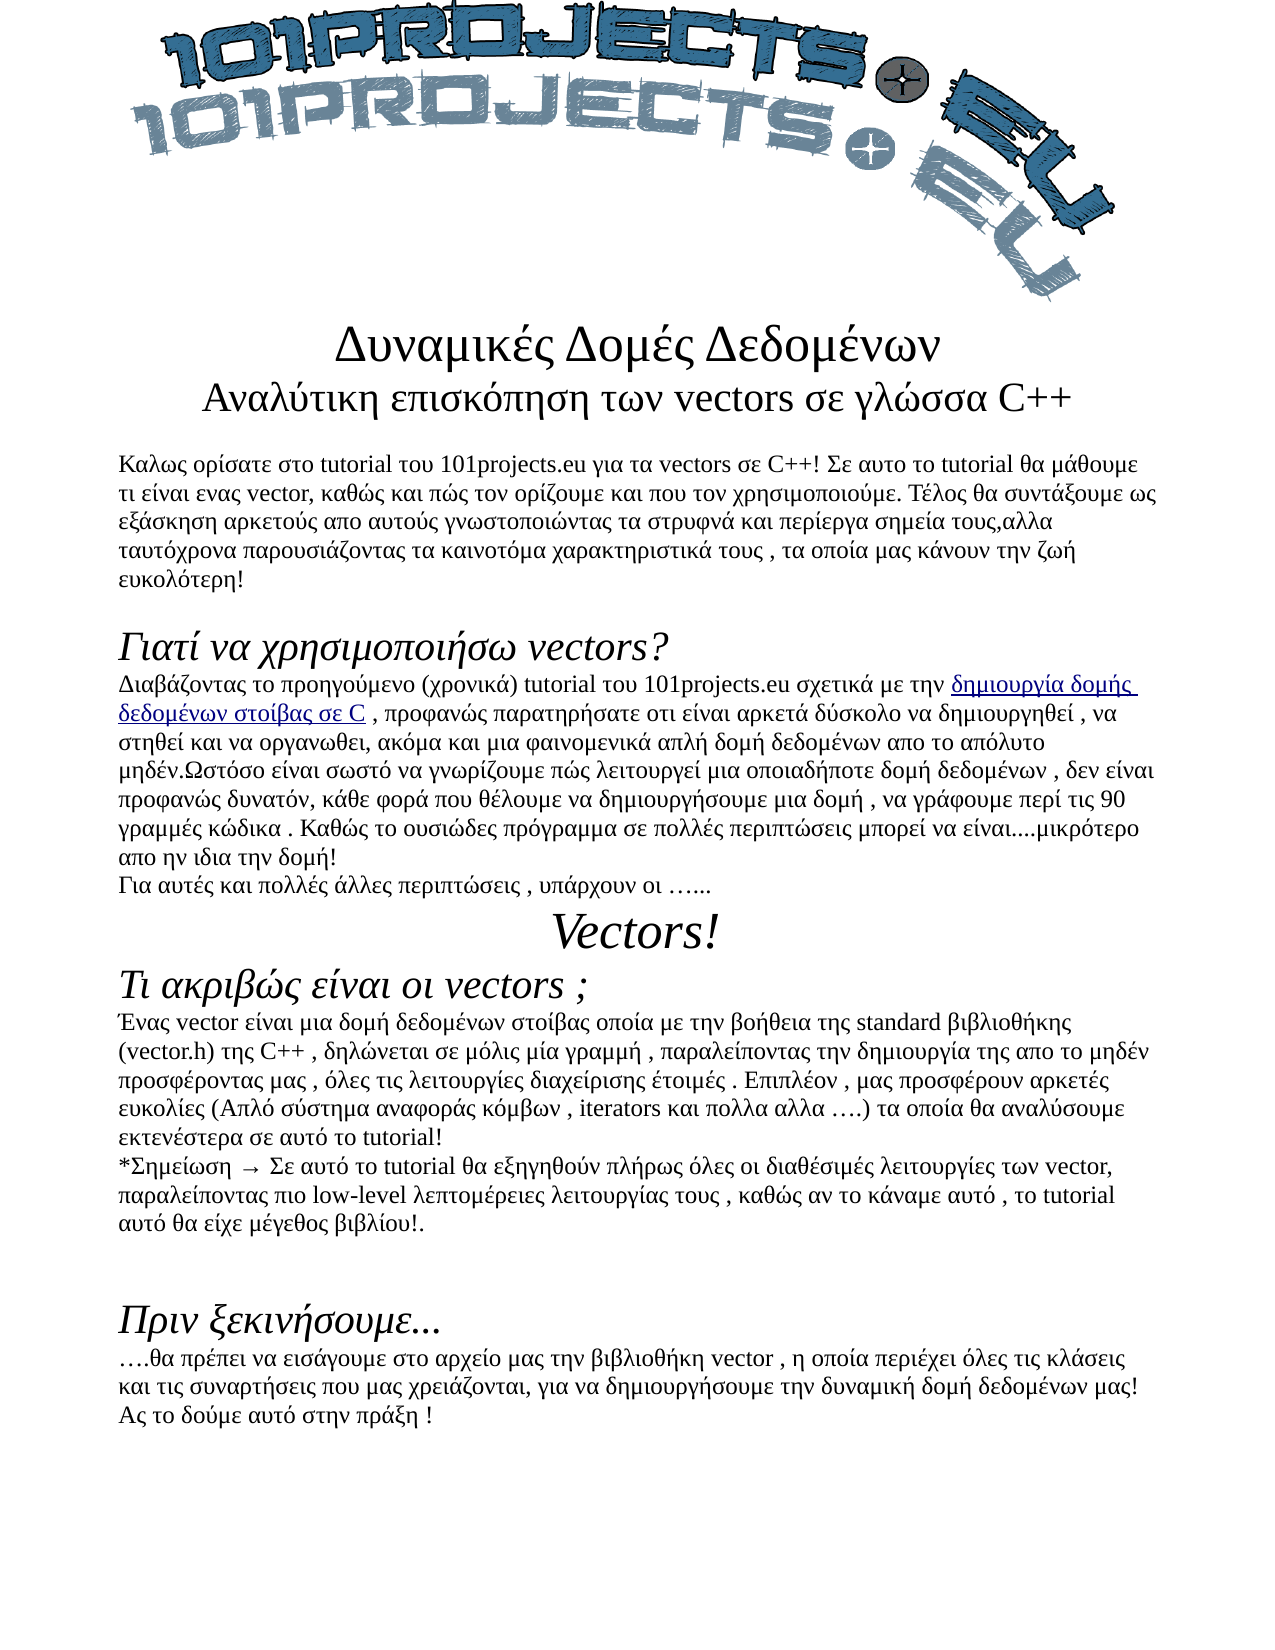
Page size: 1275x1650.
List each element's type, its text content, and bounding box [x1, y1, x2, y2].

text Για αυτές και πολλές άλλες περιπτώσεις , υπάρχουν οι …... [118, 871, 1157, 899]
text Vectors! [118, 899, 1157, 959]
picture [118, 0, 1157, 313]
text Πριν ξεκινήσουμε... [118, 1295, 1157, 1343]
text *Σημείωση → Σε αυτό το tutorial θα εξηγηθούν πλήρως όλες οι διαθέσιμές λειτουργίες των vector, παραλείποντας πιο low-level λεπτομέρειες λειτουργίας τους , καθώς αν το κάναμε αυτό , το tutorial αυτό θα είχε μέγεθος βιβλίου!. [118, 1151, 1157, 1237]
text Τι ακριβώς είναι οι vectors ; [118, 959, 1157, 1007]
text Διαβάζοντας το προηγούμενο (χρονικά) tutorial του 101projects.eu σχετικά με την δημιουργία δομής δεδομένων στοίβας σε C , προφανώς παρατηρήσατε οτι είναι αρκετά δύσκολο να δημιουργηθεί , να στηθεί και να οργανωθει, ακόμα και μια φαινομενικά απλή δομή δεδομένων απο το απόλυτο μηδέν.Ωστόσο είναι σωστό να γνωρίζουμε πώς λειτουργεί μια οποιαδήποτε δομή δεδομένων , δεν είναι προφανώς δυνατόν, κάθε φορά που θέλουμε να δημιουργήσουμε μια δομή , να γράφουμε περί τις 90 γραμμές κώδικα . Καθώς το ουσιώδες πρόγραμμα σε πολλές περιπτώσεις μπορεί να είναι....μικρότερο απο ην ιδια την δομή! [118, 669, 1157, 871]
text Ένας vector είναι μια δομή δεδομένων στοίβας οποία με την βοήθεια της standard βιβλιοθήκης (vector.h) της C++ , δηλώνεται σε μόλις μία γραμμή , παραλείποντας την δημιουργία της απο το μηδέν προσφέροντας μας , όλες τις λειτουργίες διαχείρισης έτοιμές . Επιπλέον , μας προσφέρουν αρκετές ευκολίες (Απλό σύστημα αναφοράς κόμβων , iterators και πολλα αλλα ….) τα οποία θα αναλύσουμε εκτενέστερα σε αυτό το tutorial! [118, 1007, 1157, 1151]
text Καλως ορίσατε στο tutorial του 101projects.eu για τα vectors σε C++! Σε αυτο το tutorial θα μάθουμε τι είναι ενας vector, καθώς και πώς τον ορίζουμε και που τον χρησιμοποιούμε. Τέλος θα συντάξουμε ως εξάσκηση αρκετούς απο αυτούς γνωστοποιώντας τα στρυφνά και περίεργα σημεία τους,αλλα ταυτόχρονα παρουσιάζοντας τα καινοτόμα χαρακτηριστικά τους , τα οποία μας κάνουν την ζωή ευκολότερη! [118, 449, 1157, 593]
text Δυναμικές Δομές Δεδομένων [118, 313, 1157, 372]
text Γιατί να χρησιμοποιήσω vectors? [118, 621, 1157, 669]
text ….θα πρέπει να εισάγουμε στο αρχείο μας την βιβλιοθήκη vector , η οποία περιέχει όλες τις κλάσεις και τις συναρτήσεις που μας χρειάζονται, για να δημιουργήσουμε την δυναμική δομή δεδομένων μας! Ας το δούμε αυτό στην πράξη ! [118, 1343, 1157, 1429]
text Αναλύτικη επισκόπηση των vectors σε γλώσσα C++ [118, 372, 1157, 420]
